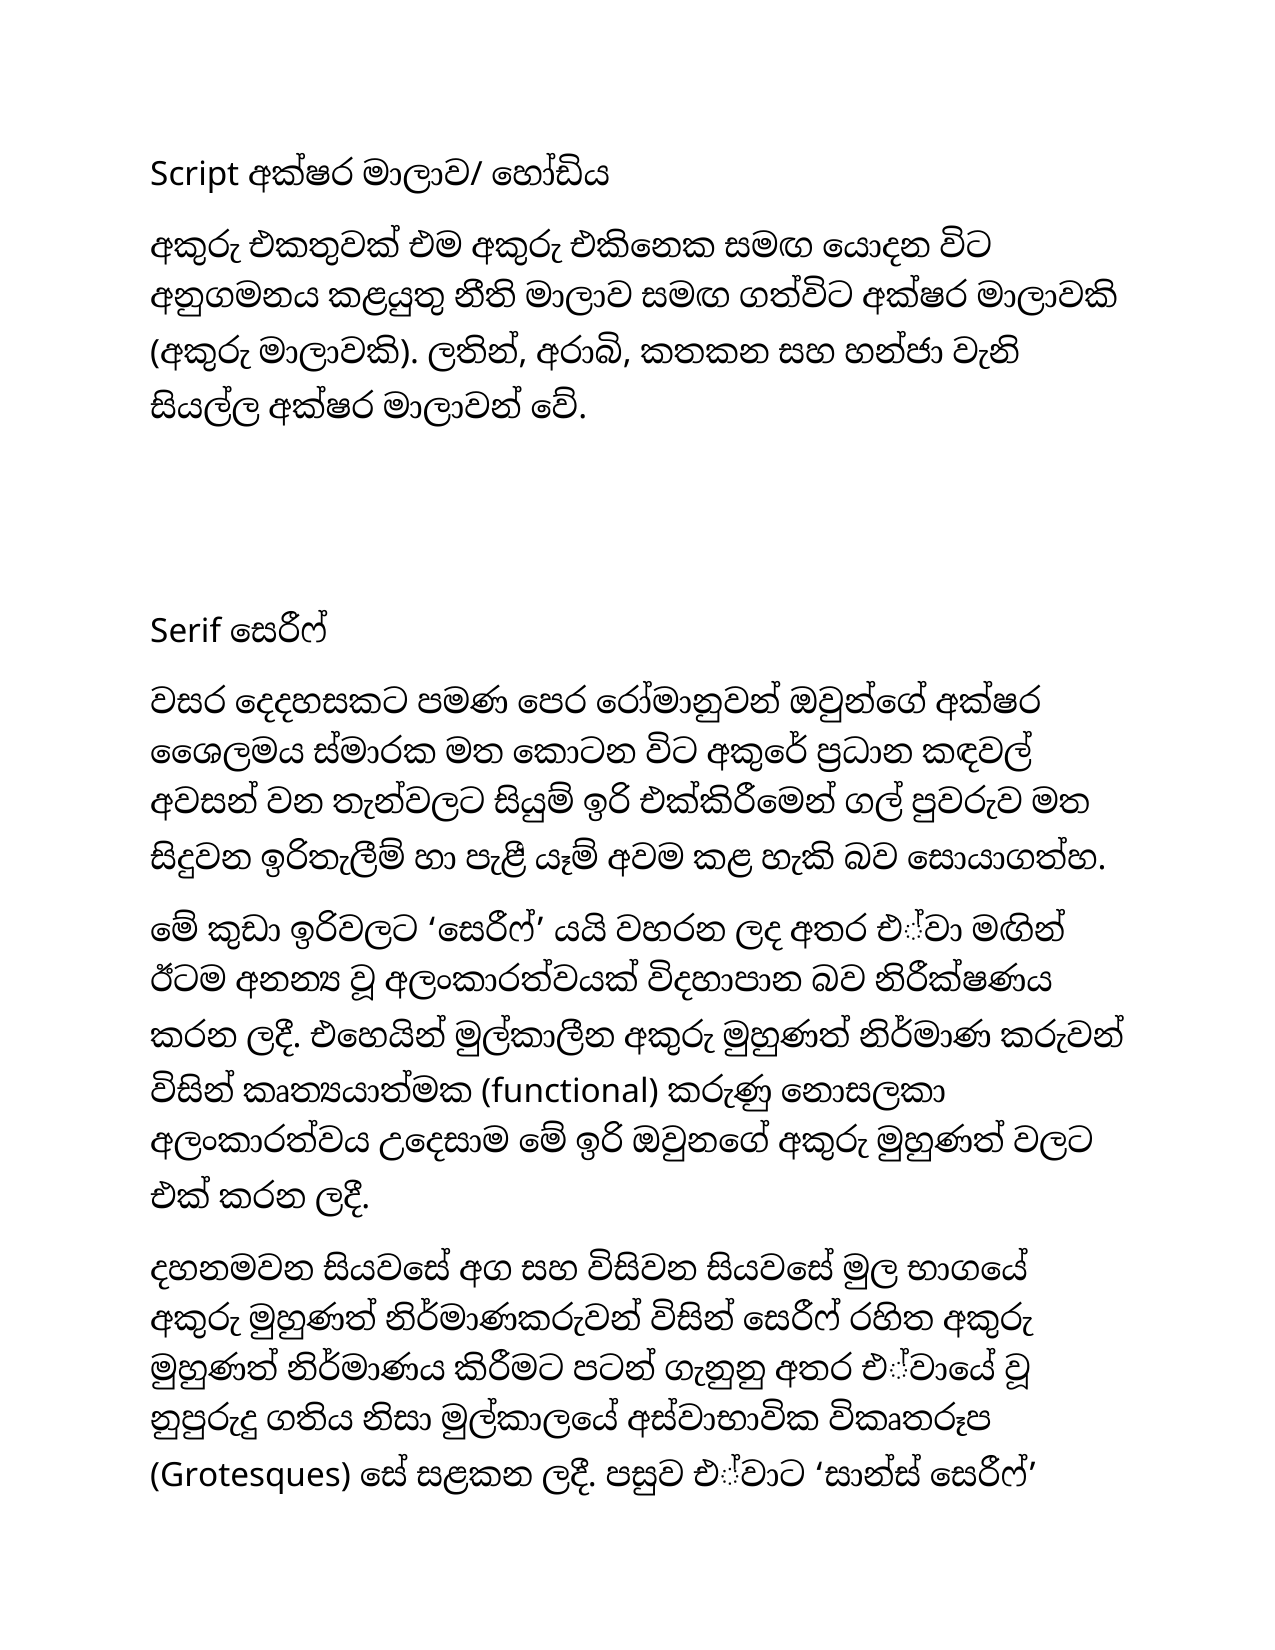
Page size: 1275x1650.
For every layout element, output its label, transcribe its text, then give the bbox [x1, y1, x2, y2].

text Script අක්ෂර මාලාව/ හෝඩිය [150, 150, 1125, 199]
text මේ කුඩා ඉරිවලට ‘සෙරීෆ්’ යයි වහරන ලද අතර එ්වා මඟින් ඊටම අනන්‍ය වූ අලංකාරත්වයක් විදහාපාන බව නිරීක්ෂණය කරන ලදී. එහෙයින් මුල්කාලීන අකුරු මුහුණත් නිර්මාණ කරුවන් විසින් කෘත්‍යයාත්මක (functional) කරුණු නොසලකා අලංකාරත්වය උදෙසාම මේ ඉරි ඔවුනගේ අකුරු මුහුණත් වලට එක් කරන ලදී. [150, 911, 1125, 1222]
text දහනමවන සියවසේ අග සහ විසිවන සියවසේ මුල භාගයේ අකුරු මුහුණත් නිර්මාණකරුවන් විසින් සෙරීෆ් රහිත අකුරු මුහුණත් නිර්මාණය කිරීමට පටන් ගැනුනු අතර එ්වායේ වූ නුපුරුදු ගතිය නිසා මුල්කාලයේ අස්වාභාවික විකෘතරූප (Grotesques) සේ සළකන ලදී. පසුව එ්වාට ‘සාන්ස් සෙරීෆ්’ [150, 1250, 1125, 1499]
text Serif සෙරීෆ් [150, 607, 1125, 656]
text වසර දෙදහසකට පමණ පෙර රෝමානුවන් ඔවුන්ගේ අක්ෂර ශෙෙලමය ස්මාරක මත කොටන විට අකුරේ ප්‍රධාන කඳවල් අවසන් වන තැන්වලට සියුම් ඉරි එක්කිරීමෙන් ගල් පුවරුව මත සිදුවන ඉරිතැලීම් හා පැළී යෑම් අවම කළ හැකි බව සොයාගත්හ. [150, 684, 1125, 883]
text අකුරු එකතුවක් එම අකුරු එකිනෙක සමඟ යොදන විට අනුගමනය කළයුතු නීති මාලාව සමඟ ගත්විට අක්ෂර මාලාවකි (අකුරු මාලාවකි). ලතින්, අරාබි, කතකන සහ හන්ජා වැනි සියල්ල අක්ෂර මාලාවන් වේ. [150, 227, 1125, 432]
